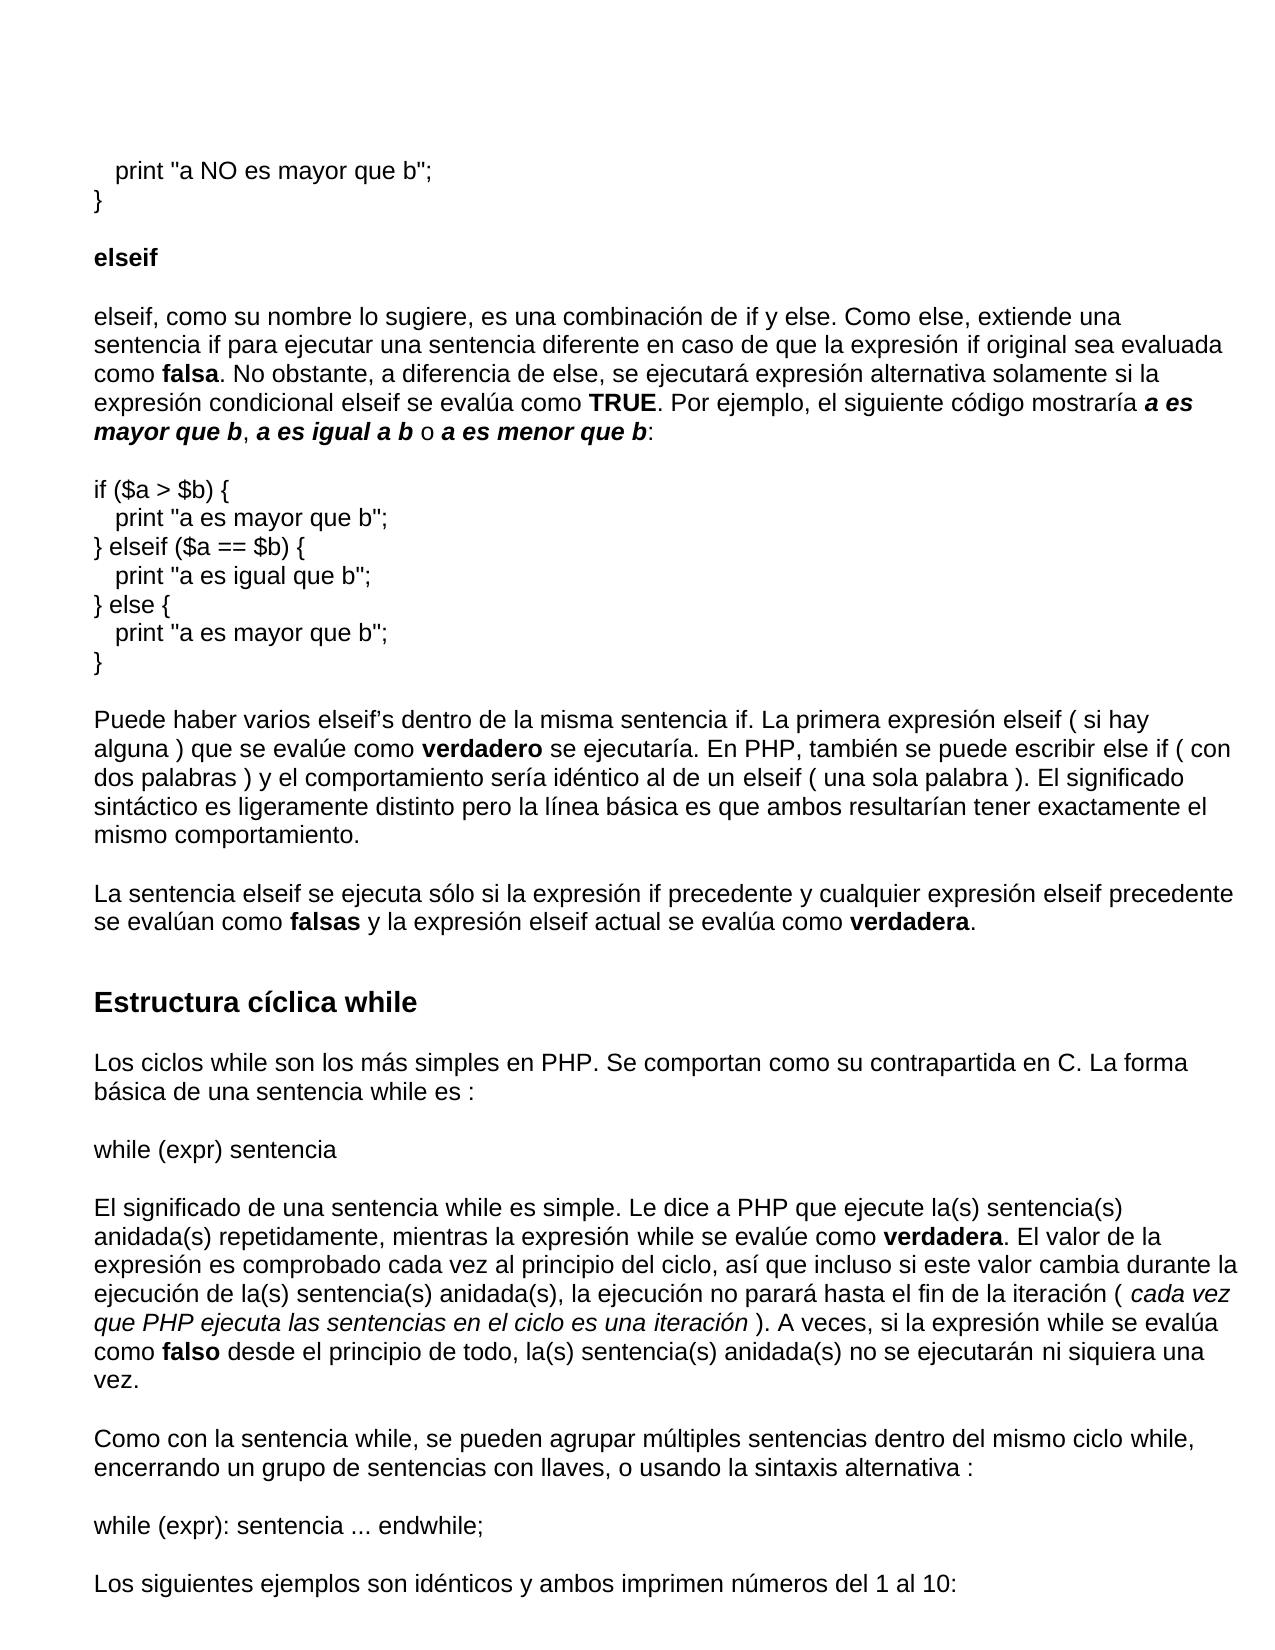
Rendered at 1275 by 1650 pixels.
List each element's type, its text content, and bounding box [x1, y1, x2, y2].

subtitle Estructura cíclica while [94, 966, 1239, 1018]
text if ($a > $b) { [94, 475, 1239, 503]
text print "a es mayor que b"; [94, 618, 1239, 647]
text print "a es mayor que b"; [94, 503, 1239, 532]
text while (expr) sentencia [94, 1135, 1239, 1163]
text } else { [94, 590, 1239, 618]
text Puede haber varios elseif’s dentro de la misma sentencia if. La primera expresión elseif ( si hay alguna ) que se evalúe como verdadero se ejecutaría. En PHP, también se puede escribir else if ( con dos palabras ) y el comportamiento sería idéntico al de un elseif ( una sola palabra ). El significado sintáctico es ligeramente distinto pero la línea básica es que ambos resultarían tener exactamente el mismo comportamiento. [94, 705, 1239, 849]
text } [94, 647, 1239, 676]
text while (expr): sentencia ... endwhile; [94, 1511, 1239, 1539]
text La sentencia elseif se ejecuta sólo si la expresión if precedente y cualquier expresión elseif precedente se evalúan como falsas y la expresión elseif actual se evalúa como verdadera. [94, 879, 1239, 936]
text elseif, como su nombre lo sugiere, es una combinación de if y else. Como else, extiende una sentencia if para ejecutar una sentencia diferente en caso de que la expresión if original sea evaluada como falsa. No obstante, a diferencia de else, se ejecutará expresión alternativa solamente si la expresión condicional elseif se evalúa como TRUE. Por ejemplo, el siguiente código mostraría a es mayor que b, a es igual a b o a es menor que b: [94, 301, 1239, 445]
subtitle elseif [94, 243, 1239, 272]
text } [94, 185, 1239, 214]
text El significado de una sentencia while es simple. Le dice a PHP que ejecute la(s) sentencia(s) anidada(s) repetidamente, mientras la expresión while se evalúe como verdadera. El valor de la expresión es comprobado cada vez al principio del ciclo, así que incluso si este valor cambia durante la ejecución de la(s) sentencia(s) anidada(s), la ejecución no parará hasta el fin de la iteración ( cada vez que PHP ejecuta las sentencias en el ciclo es una iteración ). A veces, si la expresión while se evalúa como falso desde el principio de todo, la(s) sentencia(s) anidada(s) no se ejecutarán ni siquiera una vez. [94, 1193, 1239, 1394]
text Los ciclos while son los más simples en PHP. Se comportan como su contrapartida en C. La forma básica de una sentencia while es : [94, 1048, 1239, 1105]
text } elseif ($a == $b) { [94, 532, 1239, 561]
text print "a NO es mayor que b"; [94, 156, 1239, 185]
text print "a es igual que b"; [94, 561, 1239, 590]
text Como con la sentencia while, se pueden agrupar múltiples sentencias dentro del mismo ciclo while, encerrando un grupo de sentencias con llaves, o usando la sintaxis alternativa : [94, 1424, 1239, 1481]
text Los siguientes ejemplos son idénticos y ambos imprimen números del 1 al 10: [94, 1569, 1239, 1598]
